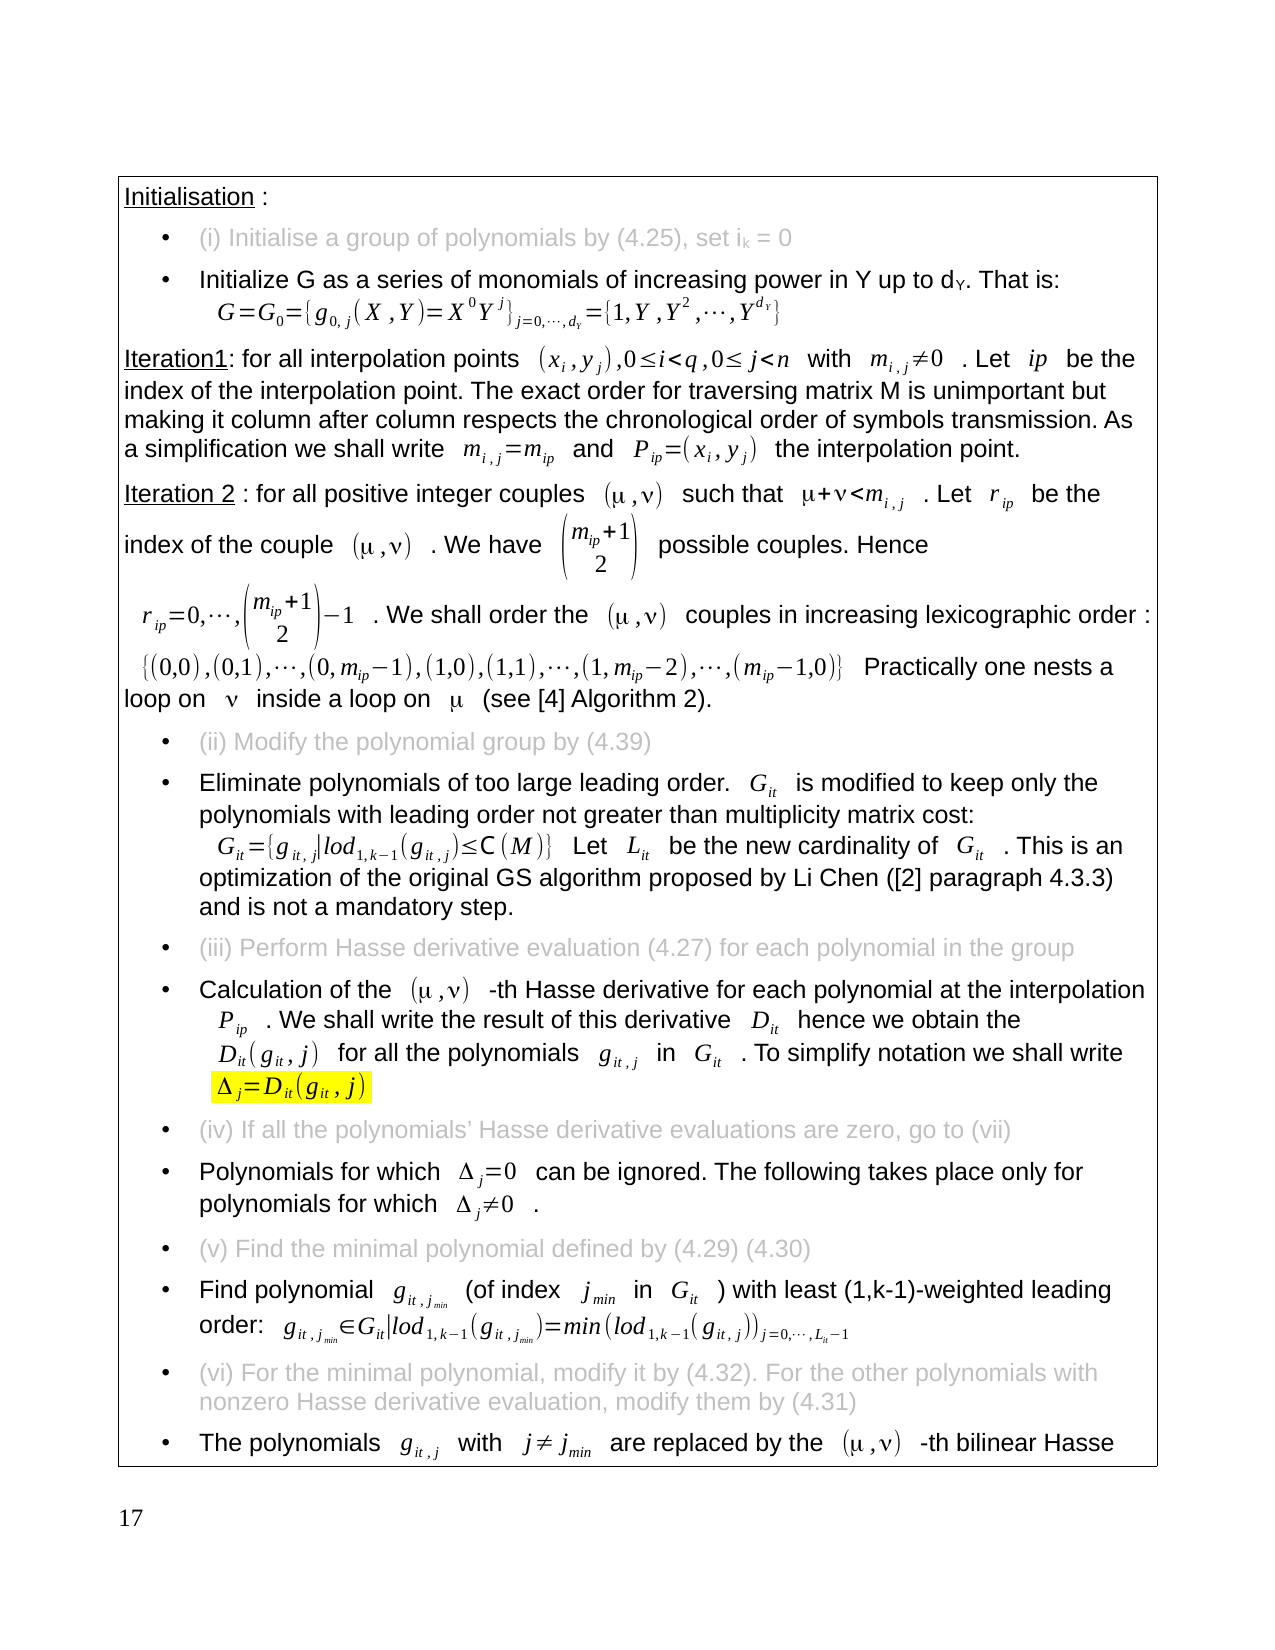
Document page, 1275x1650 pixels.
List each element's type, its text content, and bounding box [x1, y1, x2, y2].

table_header Foreword: This iterative algorithm is composed of two nested loops named “Iteration 1” for the outer loop and “Iteration 2” for the inner loop. Iteration on G with indexis the inner loop “Iteration 2” . We will use j as the index of polynomials inand also as the index of the second coordinateof the interpolation point. However one can be told from the other from the context. The words of the original 4.1 algorithm in [2] are written in light gray characters Input: The multiplicity matrix M Output: A bivariate interpolation polynomial of minimal (1,k-1)-weighted degree passing by all interpolation points and the number of times specified by M Initialisation : (i) Initialise a group of polynomials by (4.25), set ik = 0 Initialize G as a series of monomials of increasing power in Y up to dY. That is: Iteration1: for all interpolation pointswith. Letbe the index of the interpolation point. The exact order for traversing matrix M is unimportant but making it column after column respects the chronological order of symbols transmission. As a simplification we shall writeandthe interpolation point. Iteration 2 : for all positive integer couplessuch that. Letbe the index of the couple. We havepossible couples. Hence . We shall order thecouples in increasing lexicographic order : Practically one nests a loop oninside a loop on(see [4] Algorithm 2). (ii) Modify the polynomial group by (4.39) Eliminate polynomials of too large leading order.is modified to keep only the polynomials with leading order not greater than multiplicity matrix cost:Letbe the new cardinality of. This is an optimization of the original GS algorithm proposed by Li Chen ([2] paragraph 4.3.3) and is not a mandatory step. (iii) Perform Hasse derivative evaluation (4.27) for each polynomial in the group Calculation of the-th Hasse derivative for each polynomial at the interpolation. We shall write the result of this derivativehence we obtain the for all the polynomialsin. To simplify notation we shall write (iv) If all the polynomials’ Hasse derivative evaluations are zero, go to (vii) Polynomials for whichcan be ignored. The following takes place only for polynomials for which. (v) Find the minimal polynomial defined by (4.29) (4.30) Find polynomial(of indexin) with least (1,k-1)-weighted leading order: (vi) For the minimal polynomial, modify it by (4.32). For the other polynomials with nonzero Hasse derivative evaluation, modify them by (4.31) The polynomialswithare replaced by the-th bilinear Hasse derivative ofandat pointthat is: Then with our simplified notation: Polynomialis replaced by the-th bilinear Hasse derivative ofandat pointthat is: Then with our simplified notation: (vii) ik = ik + 1 Finalization : (viii) If ik = C, stop the process and choose Q(x, y) defined by (4.33) else go to (ii). Polynomial of least (1,k-1)-weighted leading order in G is selected. [119, 177, 1157, 1466]
